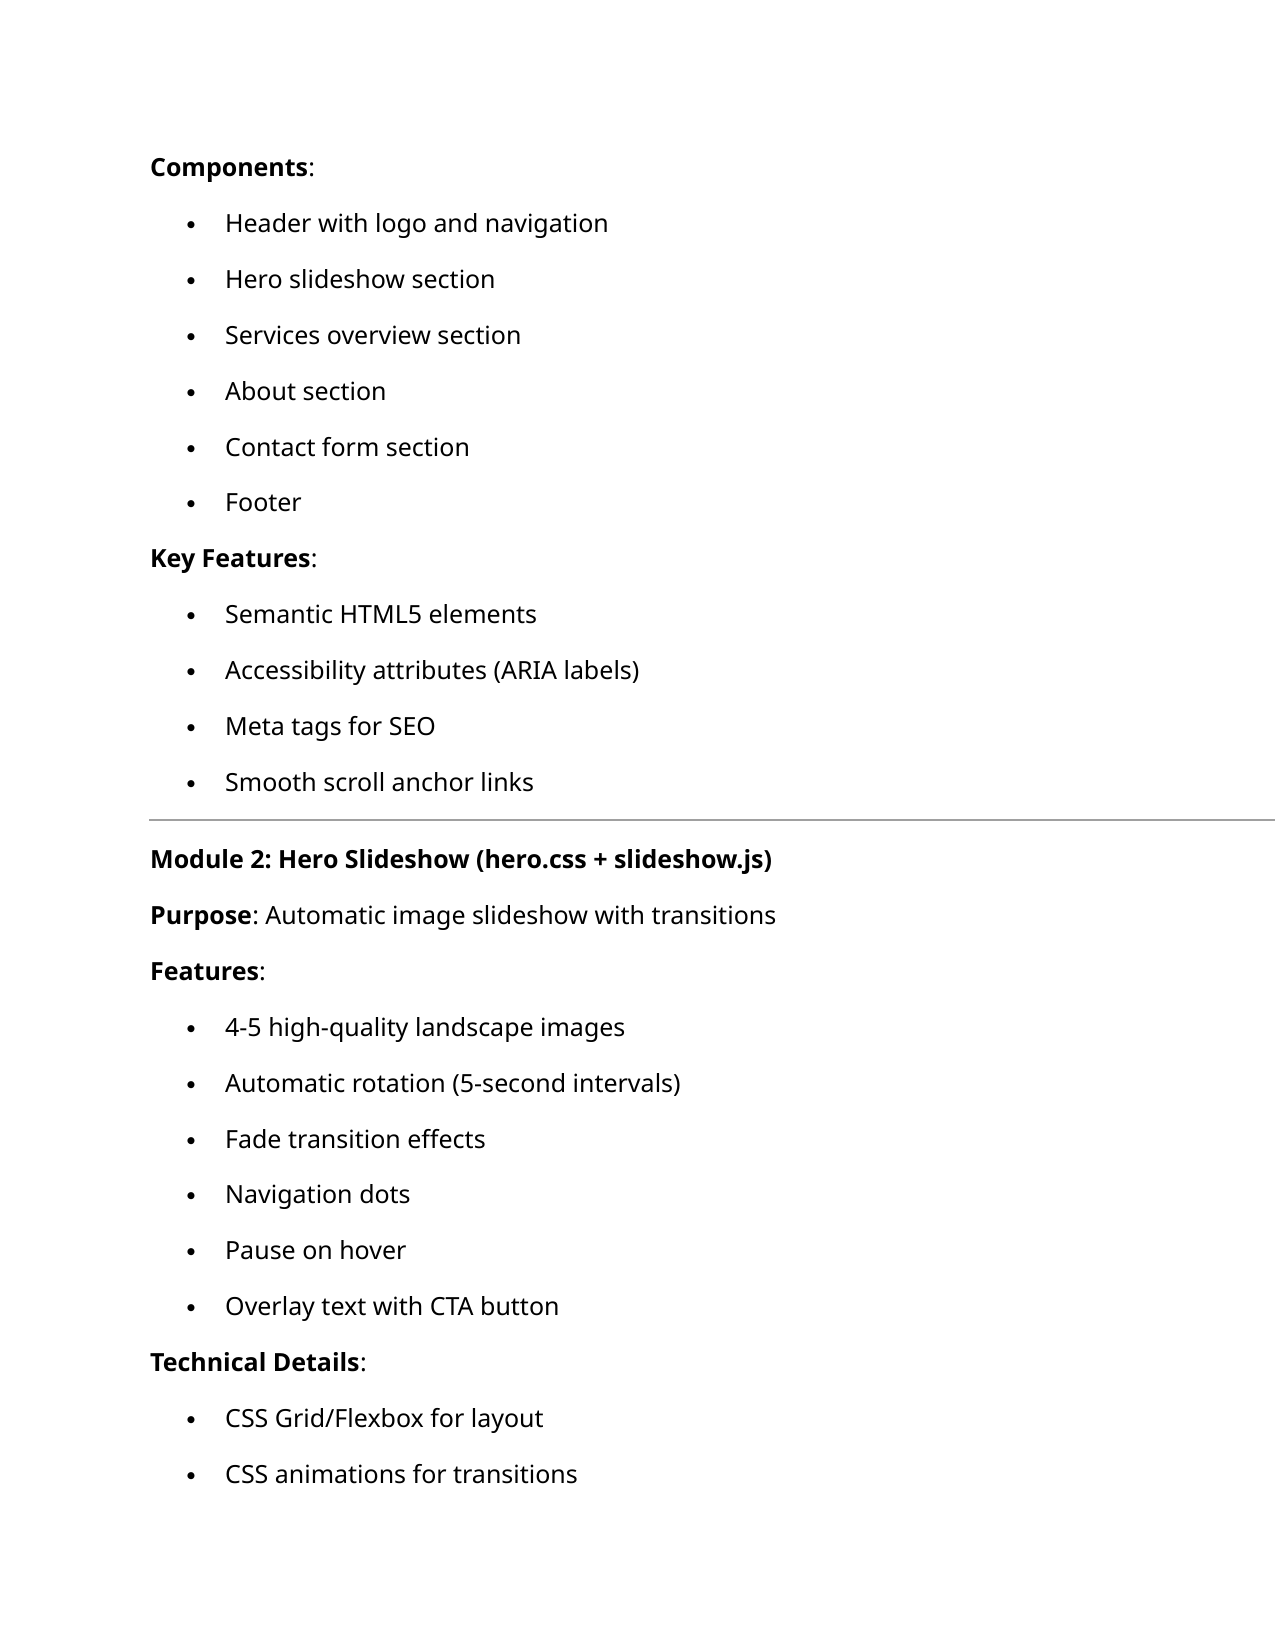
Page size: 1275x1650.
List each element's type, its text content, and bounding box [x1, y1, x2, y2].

list Services overview section [187, 317, 1125, 352]
text Features: [150, 954, 1125, 988]
text Key Features: [150, 541, 1125, 575]
list Header with logo and navigation [187, 206, 1125, 240]
list About section [187, 373, 1125, 407]
list CSS Grid/Flexbox for layout [187, 1400, 1125, 1434]
list Fade transition effects [187, 1121, 1125, 1155]
list Automatic rotation (5-second intervals) [187, 1065, 1125, 1099]
list Accessibility attributes (ARIA labels) [187, 652, 1125, 687]
list 4-5 high-quality landscape images [187, 1009, 1125, 1044]
list Footer [187, 485, 1125, 519]
list Overlay text with CTA button [187, 1289, 1125, 1323]
list Pause on hover [187, 1233, 1125, 1267]
list Hero slideshow section [187, 262, 1125, 296]
list Smooth scroll anchor links [187, 764, 1125, 798]
list Meta tags for SEO [187, 708, 1125, 742]
text Module 2: Hero Slideshow (hero.css + slideshow.js) [150, 842, 1125, 876]
list Navigation dots [187, 1177, 1125, 1211]
text Technical Details: [150, 1344, 1125, 1379]
list Contact form section [187, 429, 1125, 463]
list CSS animations for transitions [187, 1456, 1125, 1490]
text Purpose: Automatic image slideshow with transitions [150, 898, 1125, 932]
list Semantic HTML5 elements [187, 597, 1125, 631]
text Components: [150, 150, 1125, 184]
